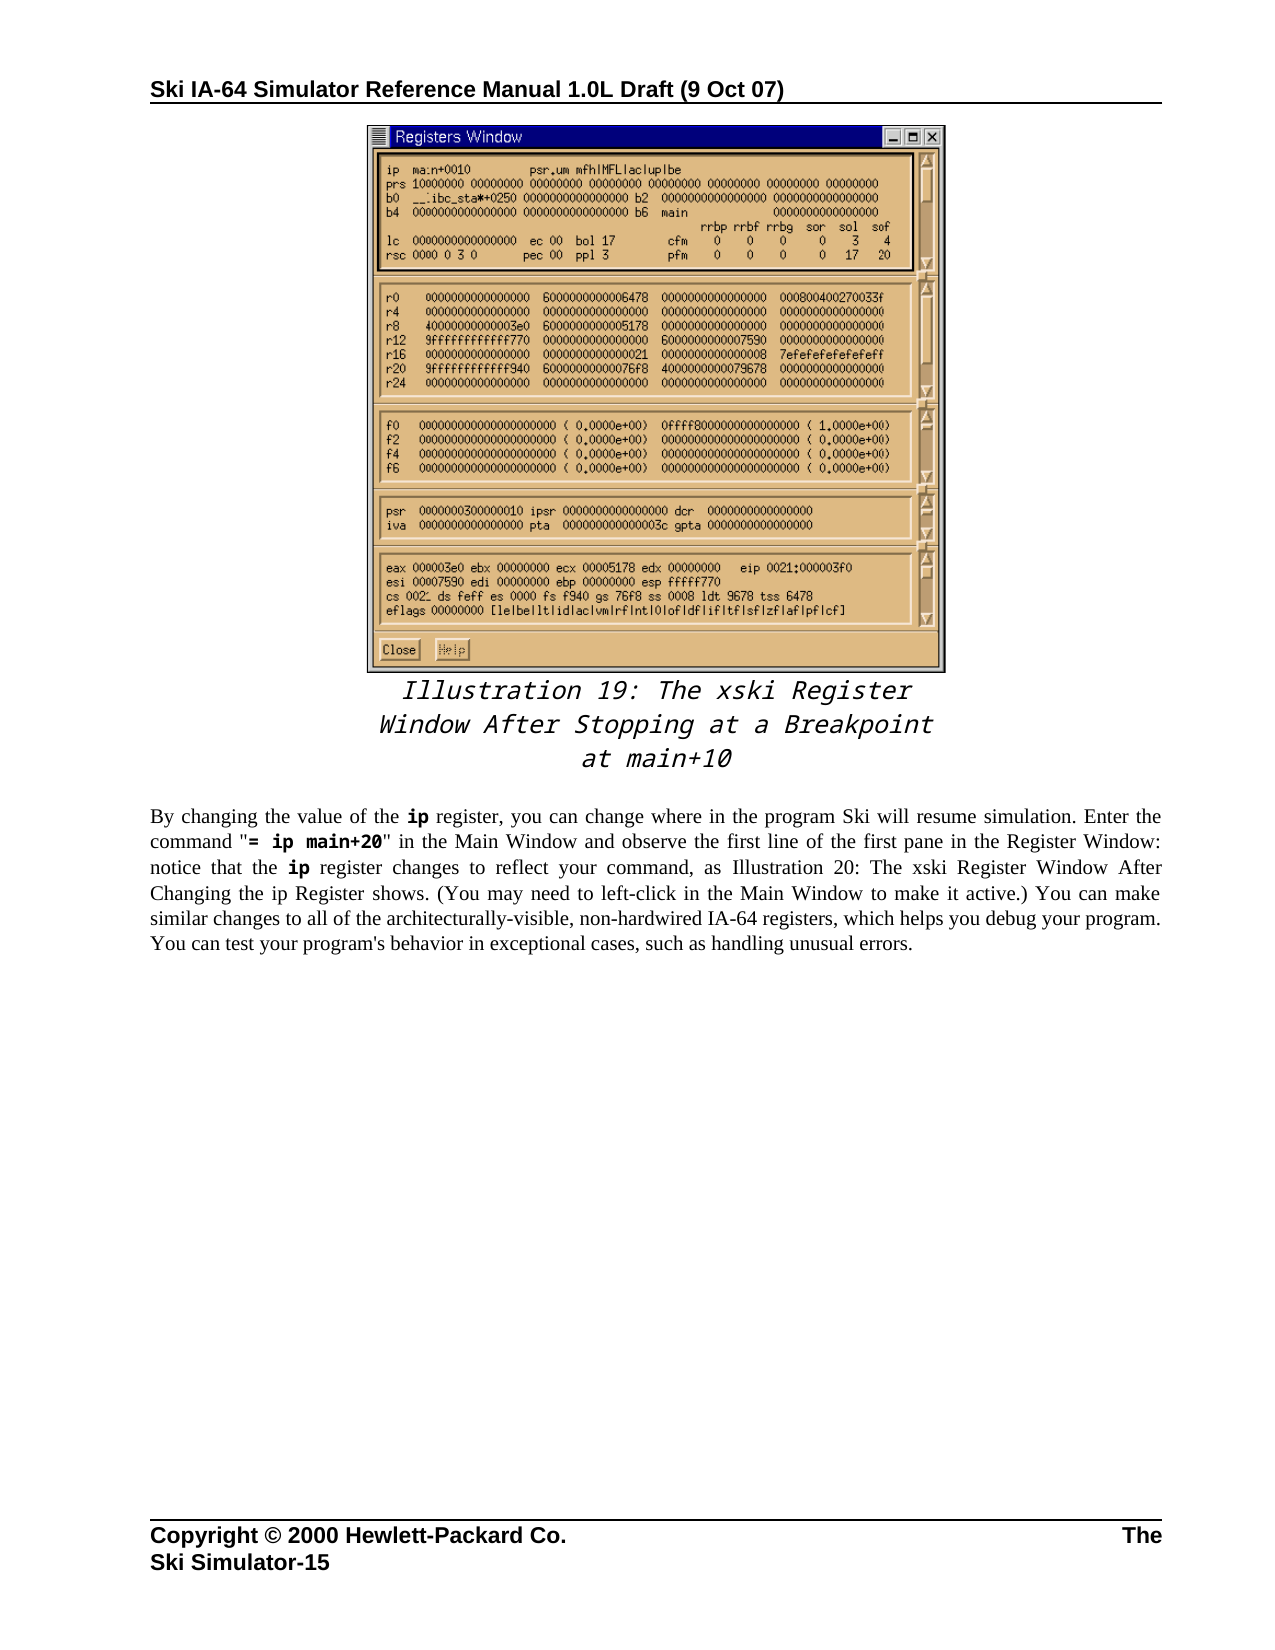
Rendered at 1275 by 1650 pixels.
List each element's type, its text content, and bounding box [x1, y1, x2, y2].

table_header [150, 113, 1162, 803]
text By changing the value of the ip register, you can change where in the program Ski will resume simulation. Enter the command "= ip main+20" in the Main Window and observe the first line of the first pane in the Register Window: notice that the ip register changes to reflect your command, as Illustration 20: The xski Register Window After Changing the ip Register shows. (You may need to left-click in the Main Window to make it active.) You can make similar changes to all of the architecturally-visible, non-hardwired IA-64 registers, which helps you debug your program. You can test your program's behavior in exceptional cases, such as handling unusual errors. [150, 803, 1162, 955]
picture [366, 125, 946, 673]
